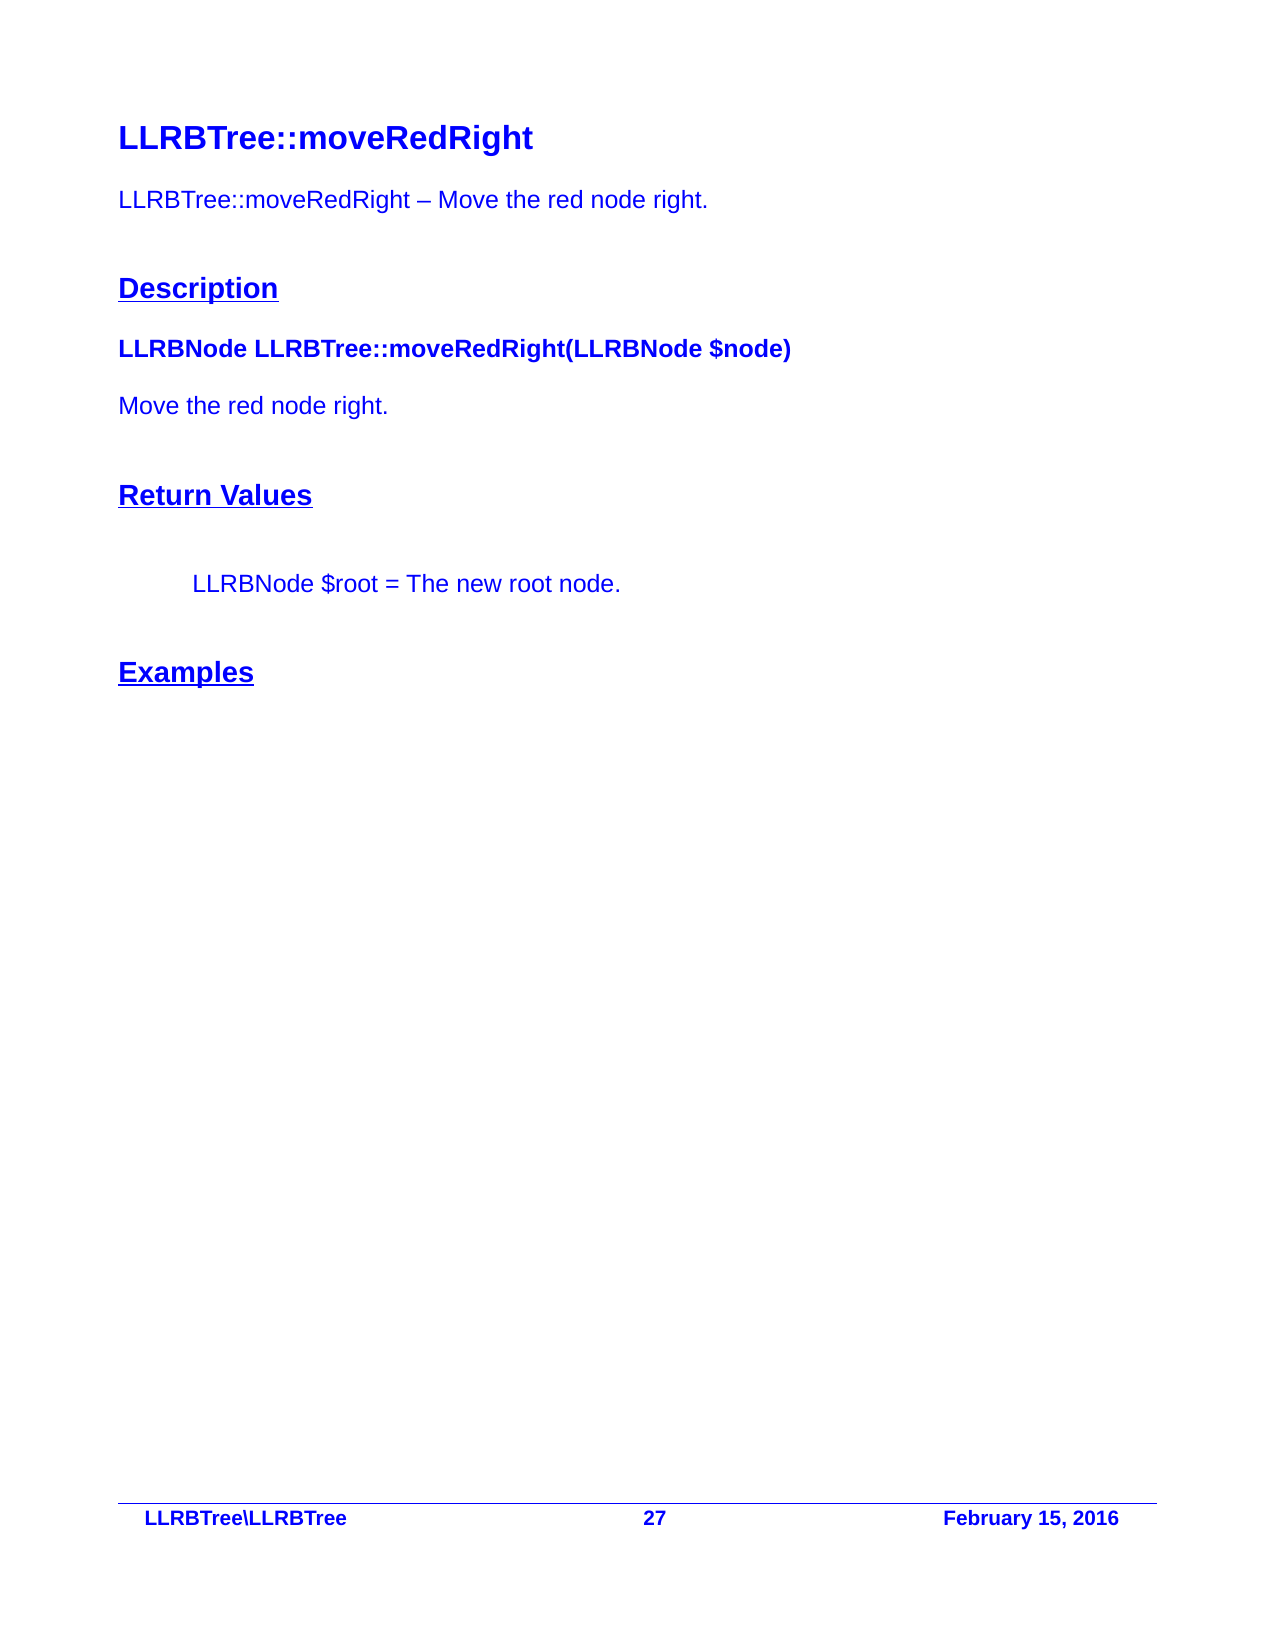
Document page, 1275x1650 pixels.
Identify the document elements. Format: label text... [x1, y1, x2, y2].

list LLRBNode LLRBTree::moveRedRight(LLRBNode $node) [118, 334, 1157, 363]
title LLRBTree::moveRedRight [118, 118, 1157, 157]
title Return Values [118, 478, 1157, 511]
title Examples [118, 655, 1157, 688]
text Description [118, 272, 1157, 305]
text LLRBNode $root = The new root node. [192, 569, 1157, 597]
subtitle LLRBTree::moveRedRight – Move the red node right. [118, 185, 1157, 214]
subtitle Move the red node right. [118, 391, 1157, 420]
